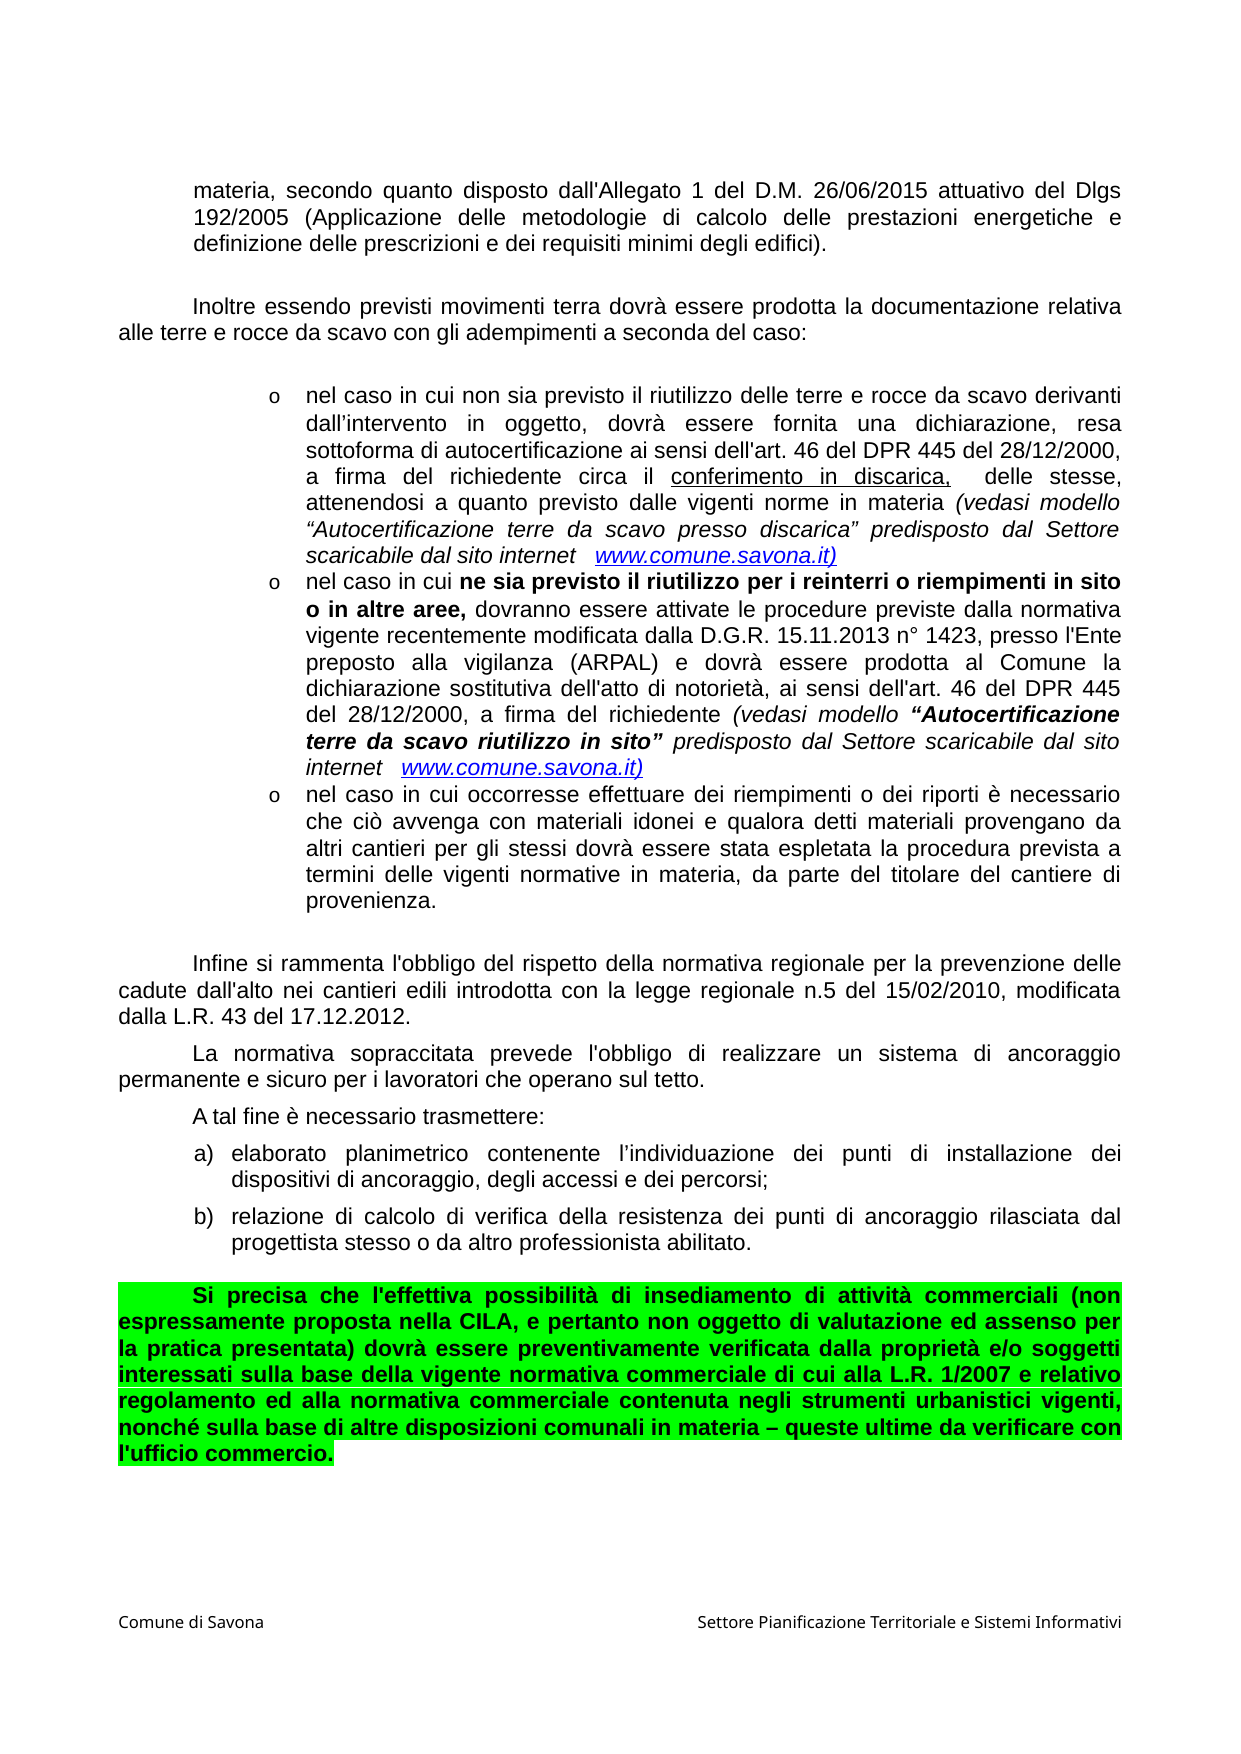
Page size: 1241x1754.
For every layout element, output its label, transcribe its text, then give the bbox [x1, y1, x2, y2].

text Si precisa che l'effettiva possibilità di insediamento di attività commerciali (non espressamente proposta nella CILA, e pertanto non oggetto di valutazione ed assenso per la pratica presentata) dovrà essere preventivamente verificata dalla proprietà e/o soggetti interessati sulla base della vigente normativa commerciale di cui alla L.R. 1/2007 e relativo regolamento ed alla normativa commerciale contenuta negli strumenti urbanistici vigenti, nonché sulla base di altre disposizioni comunali in materia – queste ultime da verificare con l'ufficio commercio. [118, 1282, 1122, 1466]
text A tal fine è necessario trasmettere: [118, 1103, 1122, 1129]
list materia, secondo quanto disposto dall'Allegato 1 del D.M. 26/06/2015 attuativo del Dlgs 192/2005 (Applicazione delle metodologie di calcolo delle prestazioni energetiche e definizione delle prescrizioni e dei requisiti minimi degli edifici). [156, 177, 1122, 256]
text Inoltre essendo previsti movimenti terra dovrà essere prodotta la documentazione relativa alle terre e rocce da scavo con gli adempimenti a seconda del caso: [118, 293, 1122, 346]
list nel caso in cui non sia previsto il riutilizzo delle terre e rocce da scavo derivanti dall’intervento in oggetto, dovrà essere fornita una dichiarazione, resa sottoforma di autocertificazione ai sensi dell'art. 46 del DPR 445 del 28/12/2000, a firma del richiedente circa il conferimento in discarica, delle stesse, attenendosi a quanto previsto dalle vigenti norme in materia (vedasi modello “Autocertificazione terre da scavo presso discarica” predisposto dal Settore scaricabile dal sito internet www.comune.savona.it) [268, 382, 1122, 568]
list relazione di calcolo di verifica della resistenza dei punti di ancoraggio rilasciata dal progettista stesso o da altro professionista abilitato. [193, 1203, 1122, 1256]
list nel caso in cui ne sia previsto il riutilizzo per i reinterri o riempimenti in sito o in altre aree, dovranno essere attivate le procedure previste dalla normativa vigente recentemente modificata dalla D.G.R. 15.11.2013 n° 1423, presso l'Ente preposto alla vigilanza (ARPAL) e dovrà essere prodotta al Comune la dichiarazione sostitutiva dell'atto di notorietà, ai sensi dell'art. 46 del DPR 445 del 28/12/2000, a firma del richiedente (vedasi modello “Autocertificazione terre da scavo riutilizzo in sito” predisposto dal Settore scaricabile dal sito internet www.comune.savona.it) [268, 568, 1122, 781]
text La normativa sopraccitata prevede l'obbligo di realizzare un sistema di ancoraggio permanente e sicuro per i lavoratori che operano sul tetto. [118, 1040, 1122, 1093]
list elaborato planimetrico contenente l’individuazione dei punti di installazione dei dispositivi di ancoraggio, degli accessi e dei percorsi; [193, 1140, 1122, 1192]
text Infine si rammenta l'obbligo del rispetto della normativa regionale per la prevenzione delle cadute dall'alto nei cantieri edili introdotta con la legge regionale n.5 del 15/02/2010, modificata dalla L.R. 43 del 17.12.2012. [118, 950, 1122, 1029]
list nel caso in cui occorresse effettuare dei riempimenti o dei riporti è necessario che ciò avvenga con materiali idonei e qualora detti materiali provengano da altri cantieri per gli stessi dovrà essere stata espletata la procedura prevista a termini delle vigenti normative in materia, da parte del titolare del cantiere di provenienza. [268, 781, 1122, 914]
